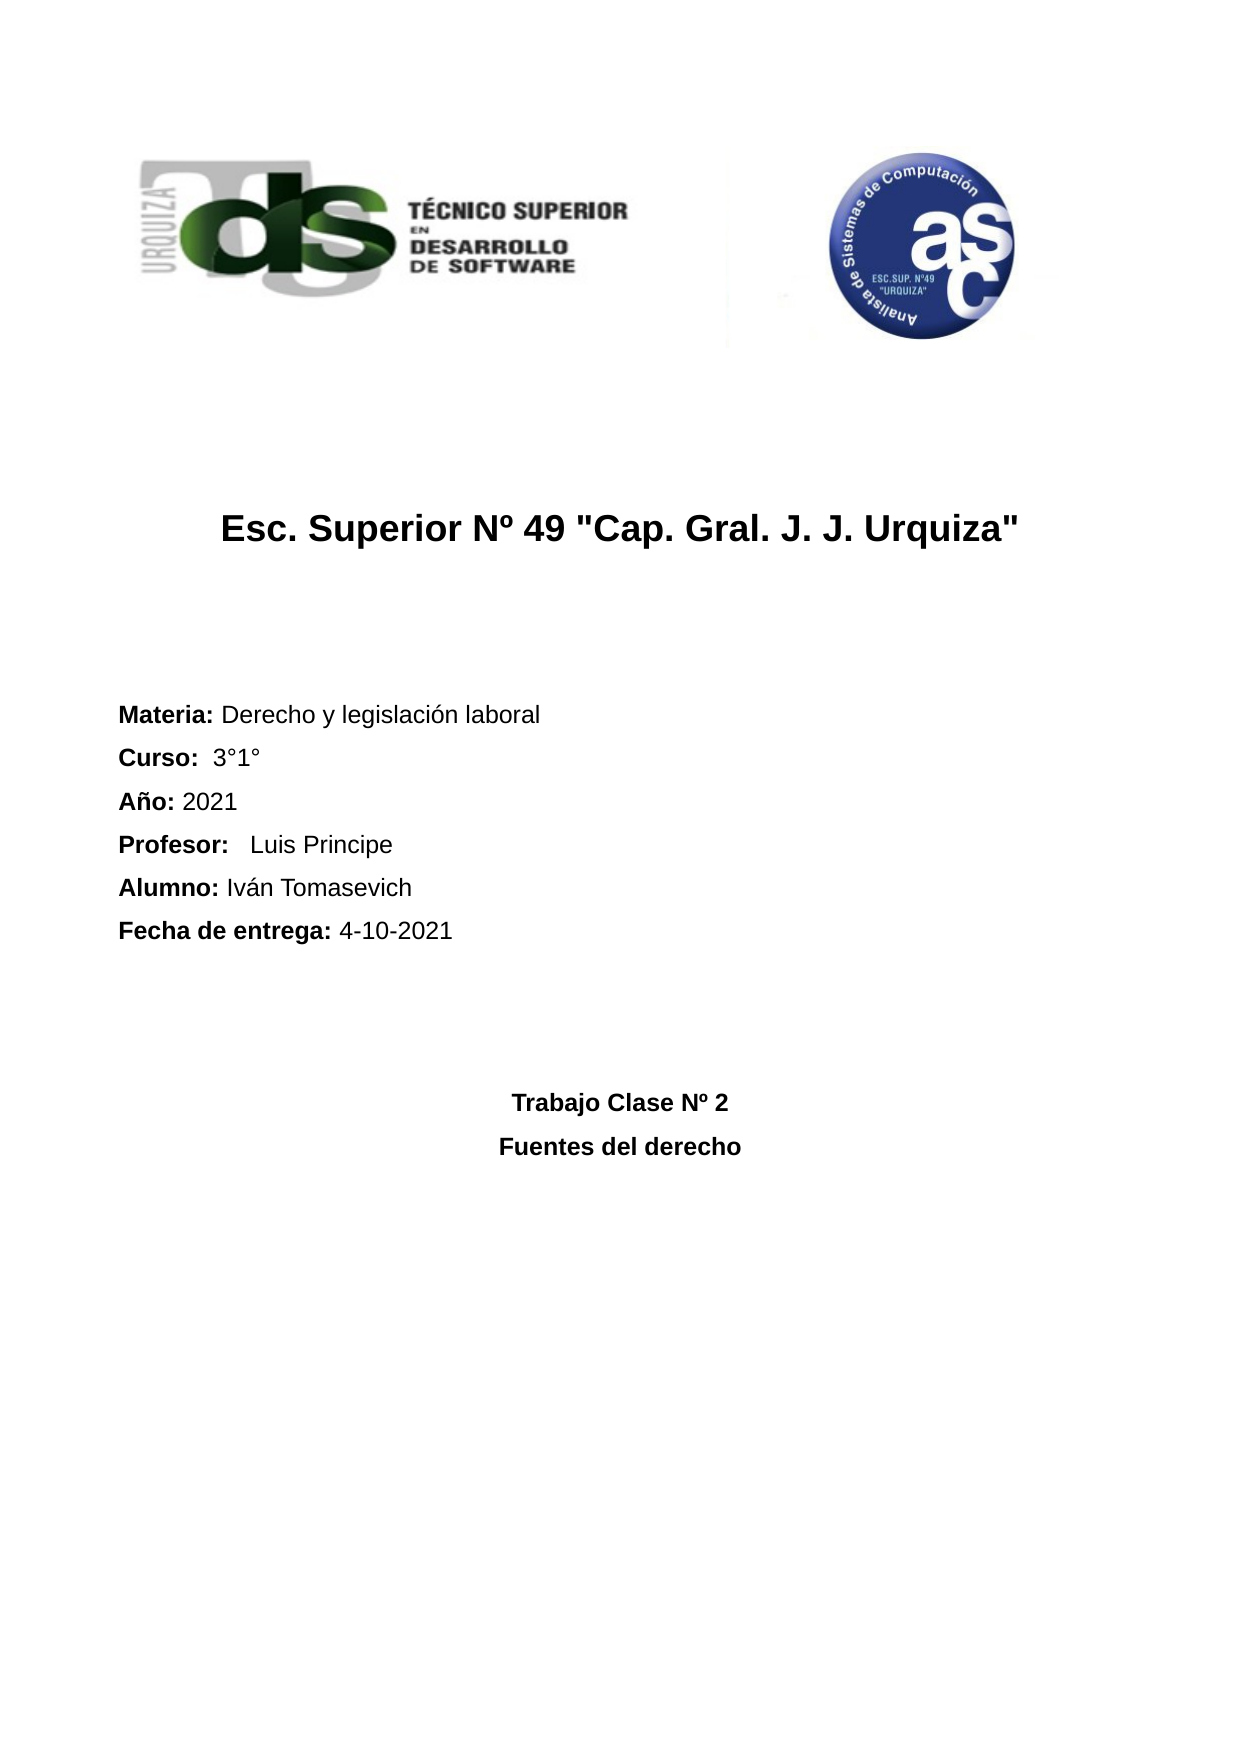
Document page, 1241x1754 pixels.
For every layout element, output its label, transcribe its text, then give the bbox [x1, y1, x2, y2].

text Profesor: Luis Principe [118, 830, 1122, 858]
text Fuentes del derecho [118, 1132, 1122, 1160]
text Alumno: Iván Tomasevich [118, 873, 1122, 902]
text Trabajo Clase Nº 2 [118, 1088, 1122, 1117]
text Materia: Derecho y legislación laboral [118, 700, 1122, 729]
text Esc. Superior Nº 49 "Cap. Gral. J. J. Urquiza" [118, 506, 1122, 549]
text Curso: 3°1° [118, 743, 1122, 772]
picture [123, 146, 644, 327]
text Fecha de entrega: 4-10-2021 [118, 916, 1122, 945]
text Año: 2021 [118, 787, 1122, 815]
